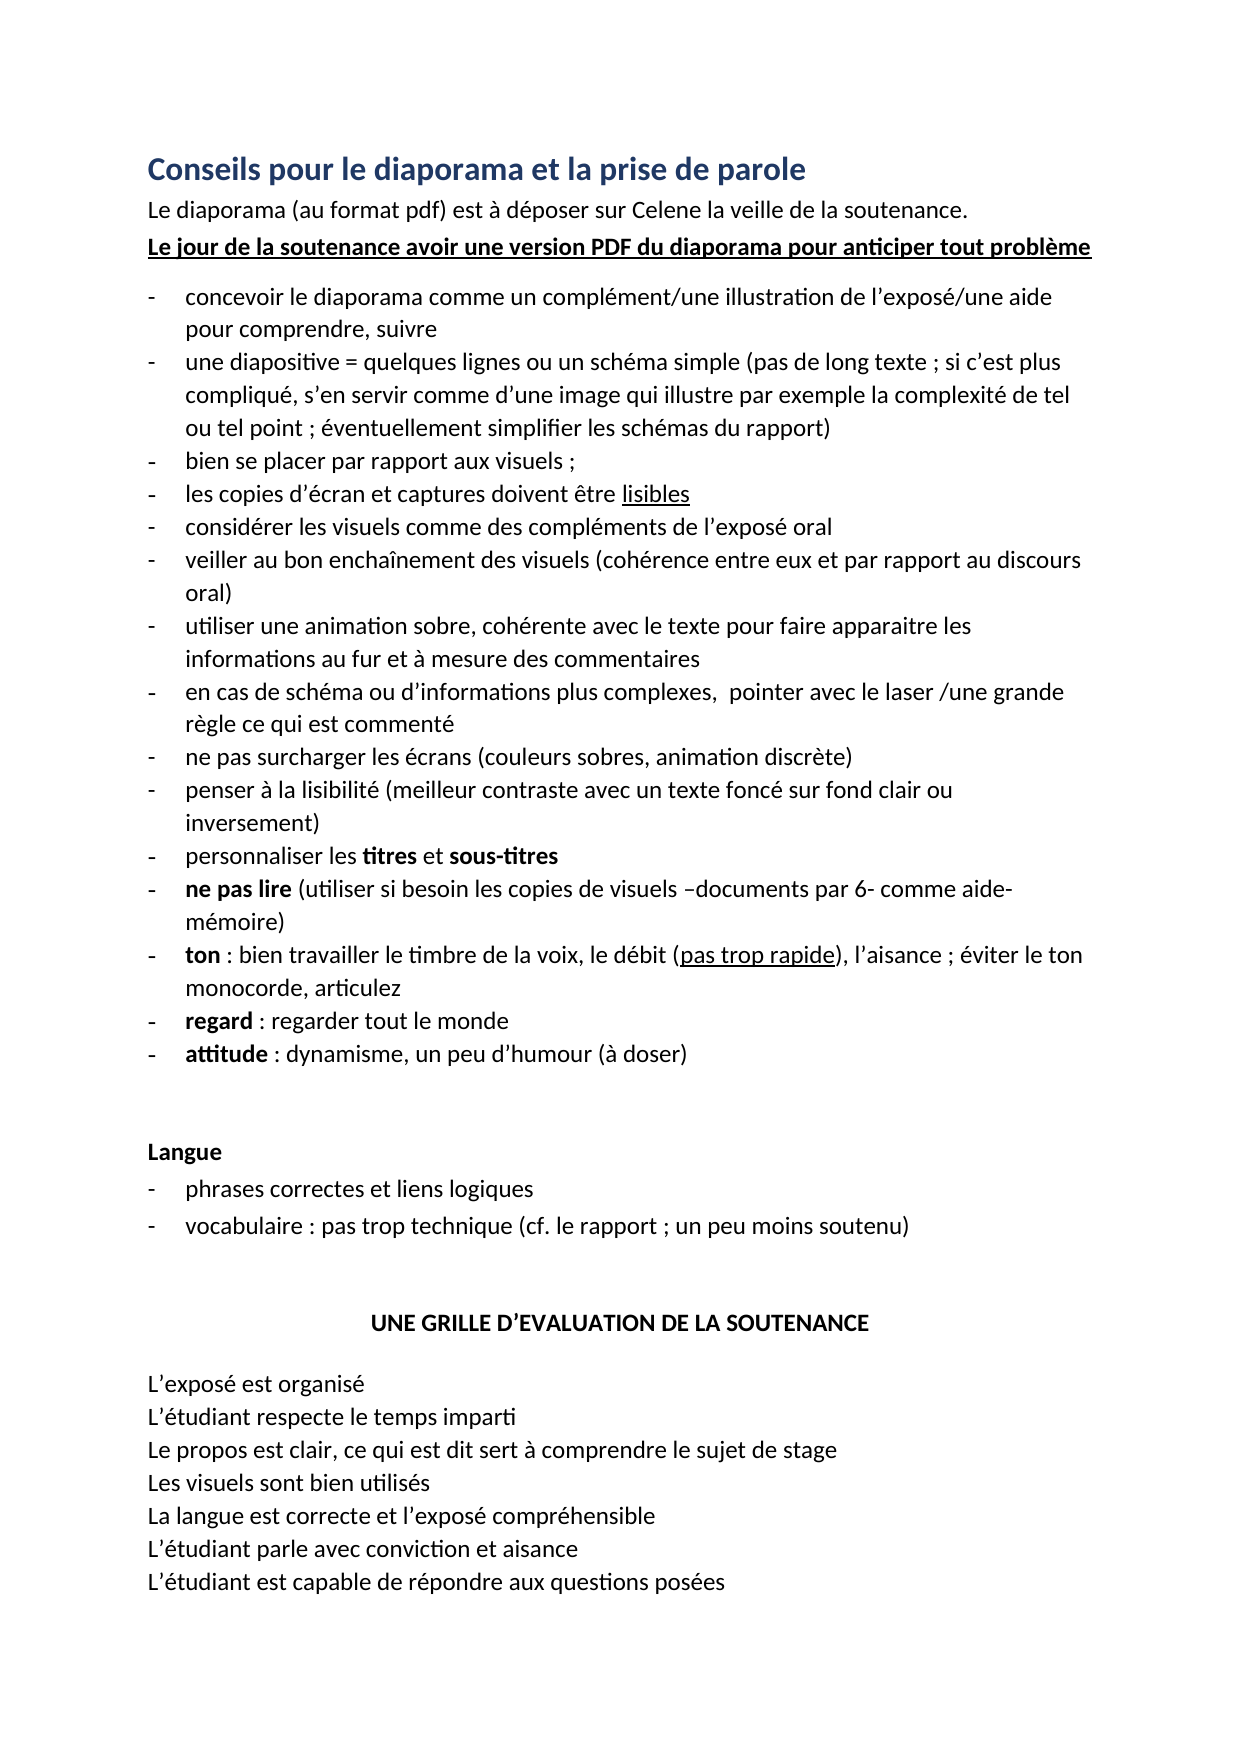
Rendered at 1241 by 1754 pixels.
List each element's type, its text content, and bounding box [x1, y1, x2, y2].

list concevoir le diaporama comme un complément/une illustration de l’exposé/une aide pour comprendre, suivre [148, 281, 1093, 344]
text La langue est correcte et l’exposé compréhensible [148, 1500, 1093, 1531]
list une diapositive = quelques lignes ou un schéma simple (pas de long texte ; si c’est plus compliqué, s’en servir comme d’une image qui illustre par exemple la complexité de tel ou tel point ; éventuellement simplifier les schémas du rapport) [148, 347, 1093, 443]
list regard : regarder tout le monde [148, 1005, 1093, 1035]
text Le propos est clair, ce qui est dit sert à comprendre le sujet de stage [148, 1434, 1093, 1465]
subtitle Langue [148, 1136, 1093, 1167]
text UNE GRILLE D’EVALUATION DE LA SOUTENANCE [148, 1307, 1093, 1338]
list personnaliser les titres et sous-titres [148, 840, 1093, 871]
list les copies d’écran et captures doivent être lisibles [148, 478, 1093, 509]
text Le diaporama (au format pdf) est à déposer sur Celene la veille de la soutenance. [148, 194, 1093, 225]
list ton : bien travailler le timbre de la voix, le débit (pas trop rapide), l’aisance ; éviter le ton monocorde, articulez [148, 939, 1093, 1002]
text Les visuels sont bien utilisés [148, 1467, 1093, 1498]
list veiller au bon enchaînement des visuels (cohérence entre eux et par rapport au discours oral) [148, 544, 1093, 607]
subtitle Conseils pour le diaporama et la prise de parole [148, 148, 1093, 188]
list penser à la lisibilité (meilleur contraste avec un texte foncé sur fond clair ou inversement) [148, 774, 1093, 838]
list vocabulaire : pas trop technique (cf. le rapport ; un peu moins soutenu) [148, 1210, 1093, 1240]
text L’étudiant parle avec conviction et aisance [148, 1533, 1093, 1563]
list considérer les visuels comme des compléments de l’exposé oral [148, 511, 1093, 542]
list en cas de schéma ou d’informations plus complexes, pointer avec le laser /une grande règle ce qui est commenté [148, 676, 1093, 739]
text L’étudiant respecte le temps imparti [148, 1401, 1093, 1432]
list ne pas lire (utiliser si besoin les copies de visuels –documents par 6- comme aide-mémoire) [148, 873, 1093, 937]
list phrases correctes et liens logiques [148, 1173, 1093, 1204]
text L’exposé est organisé [148, 1368, 1093, 1399]
list attitude : dynamisme, un peu d’humour (à doser) [148, 1038, 1093, 1068]
list utiliser une animation sobre, cohérente avec le texte pour faire apparaitre les informations au fur et à mesure des commentaires [148, 610, 1093, 673]
text L’étudiant est capable de répondre aux questions posées [148, 1566, 1093, 1596]
list ne pas surcharger les écrans (couleurs sobres, animation discrète) [148, 742, 1093, 772]
list bien se placer par rapport aux visuels ; [148, 445, 1093, 476]
text Le jour de la soutenance avoir une version PDF du diaporama pour anticiper tout problème [148, 231, 1093, 262]
